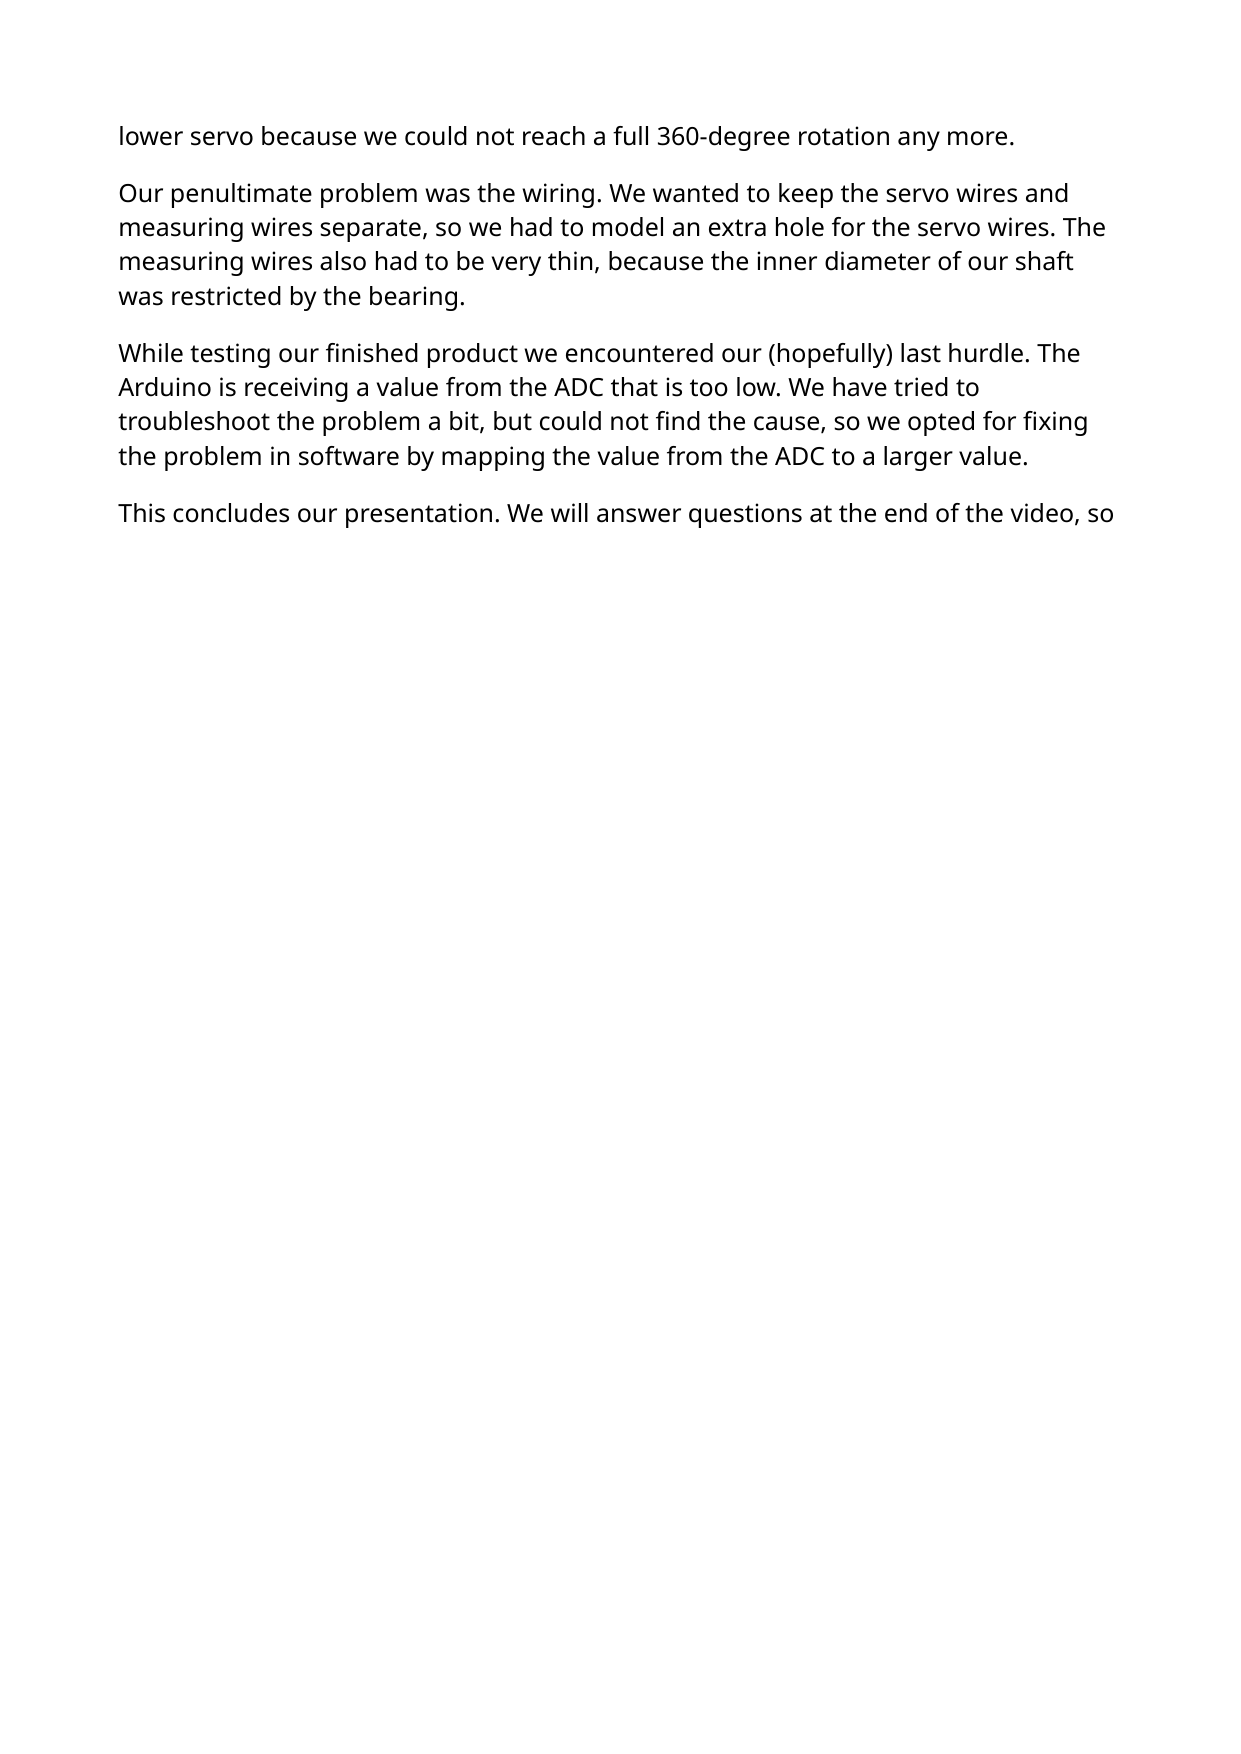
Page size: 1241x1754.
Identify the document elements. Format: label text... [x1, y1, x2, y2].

text This concludes our presentation. We will answer questions at the end of the video, so [118, 496, 1122, 530]
text lower servo because we could not reach a full 360-degree rotation any more. [118, 118, 1122, 152]
text While testing our finished product we encountered our (hopefully) last hurdle. The Arduino is receiving a value from the ADC that is too low. We have tried to troubleshoot the problem a bit, but could not find the cause, so we opted for fixing the problem in software by mapping the value from the ADC to a larger value. [118, 336, 1122, 472]
text Our penultimate problem was the wiring. We wanted to keep the servo wires and measuring wires separate, so we had to model an extra hole for the servo wires. The measuring wires also had to be very thin, because the inner diameter of our shaft was restricted by the bearing. [118, 176, 1122, 312]
